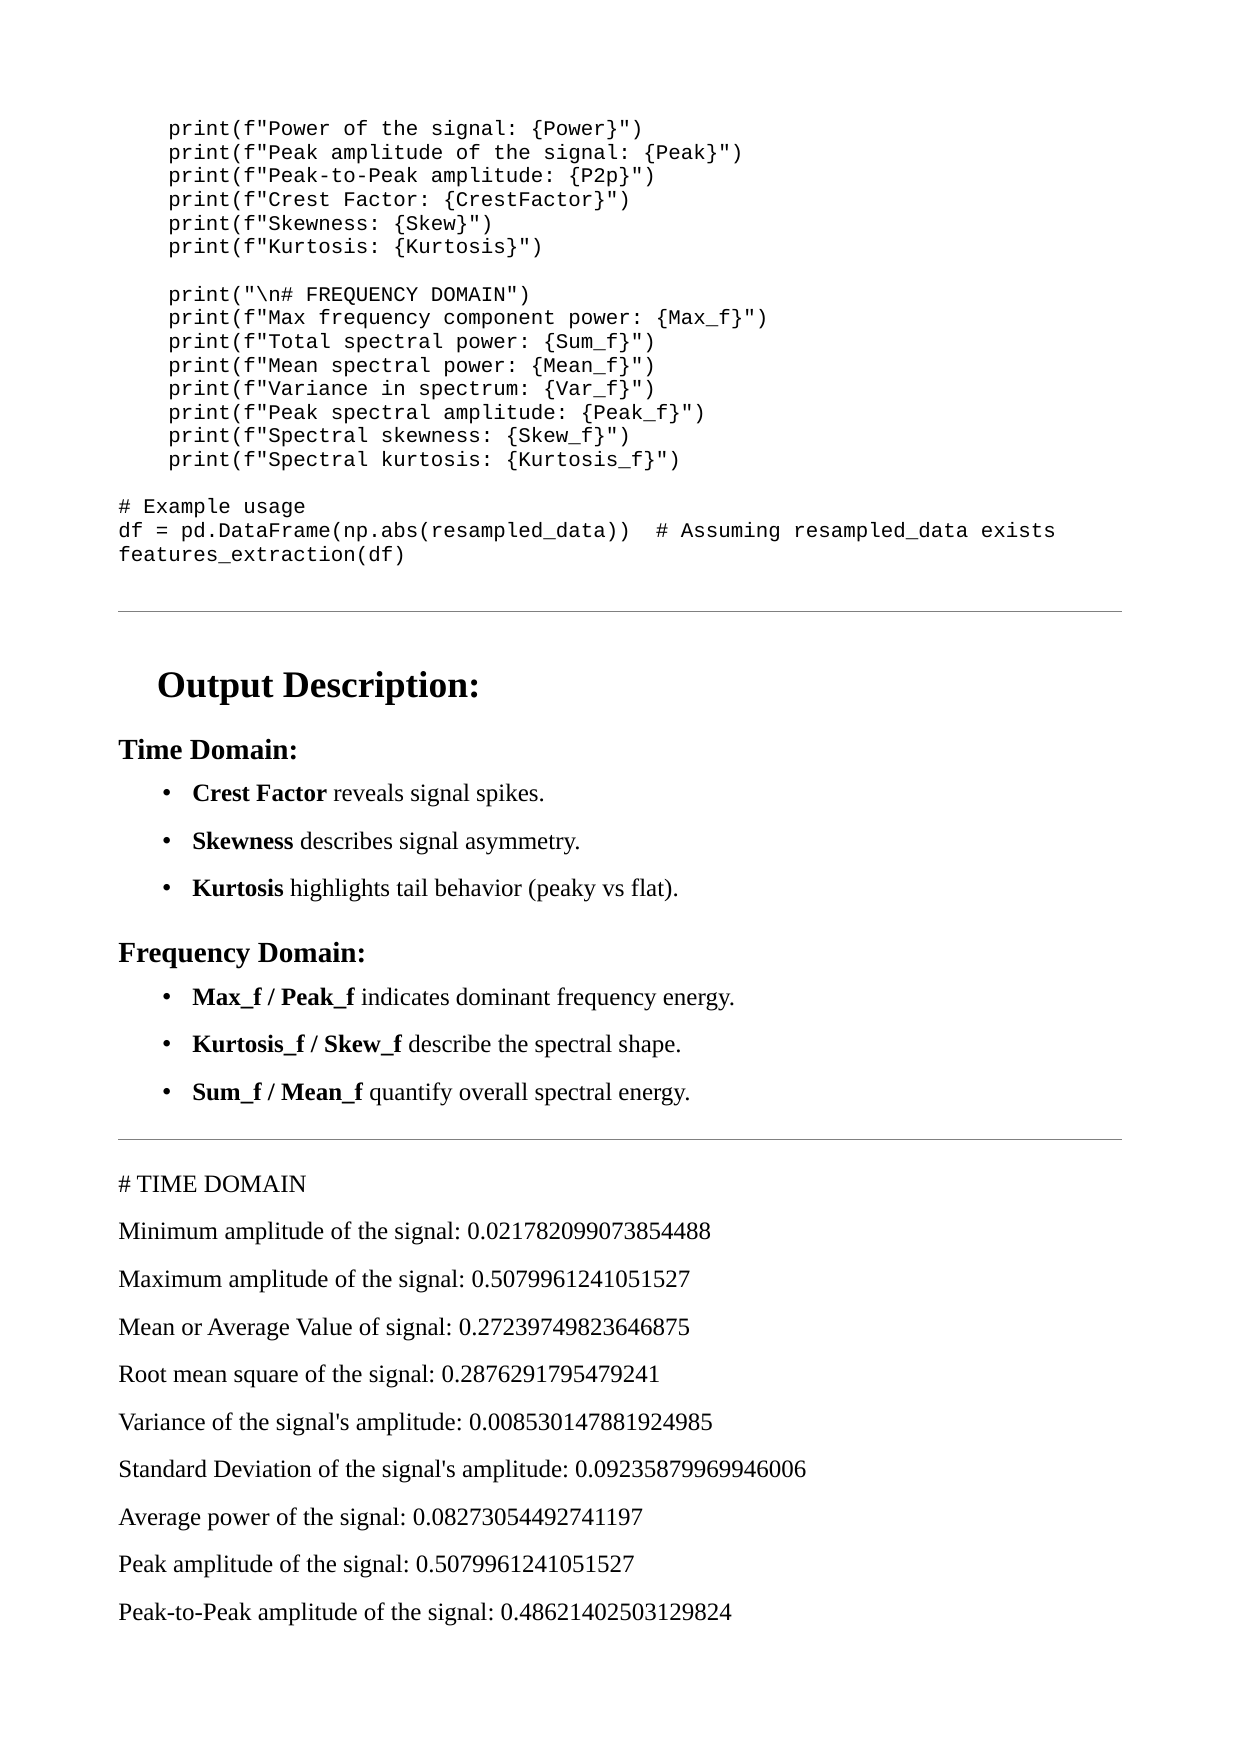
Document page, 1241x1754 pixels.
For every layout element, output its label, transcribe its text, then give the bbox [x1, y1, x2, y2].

text Minimum amplitude of the signal: 0.021782099073854488 [118, 1216, 1122, 1245]
text print("\n# FREQUENCY DOMAIN") [118, 284, 1122, 307]
text Peak-to-Peak amplitude of the signal: 0.48621402503129824 [118, 1597, 1122, 1626]
subtitle Time Domain: [118, 732, 1122, 766]
text print(f"Peak amplitude of the signal: {Peak}") [118, 142, 1122, 165]
text print(f"Max frequency component power: {Max_f}") [118, 307, 1122, 331]
subtitle Frequency Domain: [118, 936, 1122, 969]
text Variance of the signal's amplitude: 0.008530147881924985 [118, 1407, 1122, 1436]
list Max_f / Peak_f indicates dominant frequency energy. [162, 982, 1122, 1010]
text print(f"Spectral skewness: {Skew_f}") [118, 426, 1122, 449]
text # TIME DOMAIN [118, 1169, 1122, 1197]
text Standard Deviation of the signal's amplitude: 0.09235879969946006 [118, 1454, 1122, 1483]
text Root mean square of the signal: 0.2876291795479241 [118, 1359, 1122, 1388]
text Average power of the signal: 0.08273054492741197 [118, 1502, 1122, 1531]
text print(f"Spectral kurtosis: {Kurtosis_f}") [118, 449, 1122, 473]
text # Example usage [118, 496, 1122, 520]
list Kurtosis highlights tail behavior (peaky vs flat). [162, 873, 1122, 902]
text print(f"Power of the signal: {Power}") [118, 118, 1122, 142]
text print(f"Variance in spectrum: {Var_f}") [118, 378, 1122, 402]
subtitle ✅ Output Description: [118, 662, 1122, 705]
text Maximum amplitude of the signal: 0.5079961241051527 [118, 1264, 1122, 1293]
text print(f"Skewness: {Skew}") [118, 213, 1122, 236]
text print(f"Peak-to-Peak amplitude: {P2p}") [118, 165, 1122, 189]
list Skewness describes signal asymmetry. [162, 826, 1122, 854]
text print(f"Total spectral power: {Sum_f}") [118, 331, 1122, 354]
text print(f"Mean spectral power: {Mean_f}") [118, 354, 1122, 378]
text features_extraction(df) [118, 544, 1122, 567]
text print(f"Crest Factor: {CrestFactor}") [118, 189, 1122, 213]
text print(f"Kurtosis: {Kurtosis}") [118, 236, 1122, 260]
text Mean or Average Value of signal: 0.27239749823646875 [118, 1312, 1122, 1340]
list Crest Factor reveals signal spikes. [162, 778, 1122, 807]
list Sum_f / Mean_f quantify overall spectral energy. [162, 1077, 1122, 1106]
text print(f"Peak spectral amplitude: {Peak_f}") [118, 402, 1122, 426]
text df = pd.DataFrame(np.abs(resampled_data)) # Assuming resampled_data exists [118, 520, 1122, 544]
list Kurtosis_f / Skew_f describe the spectral shape. [162, 1029, 1122, 1058]
text Peak amplitude of the signal: 0.5079961241051527 [118, 1549, 1122, 1578]
